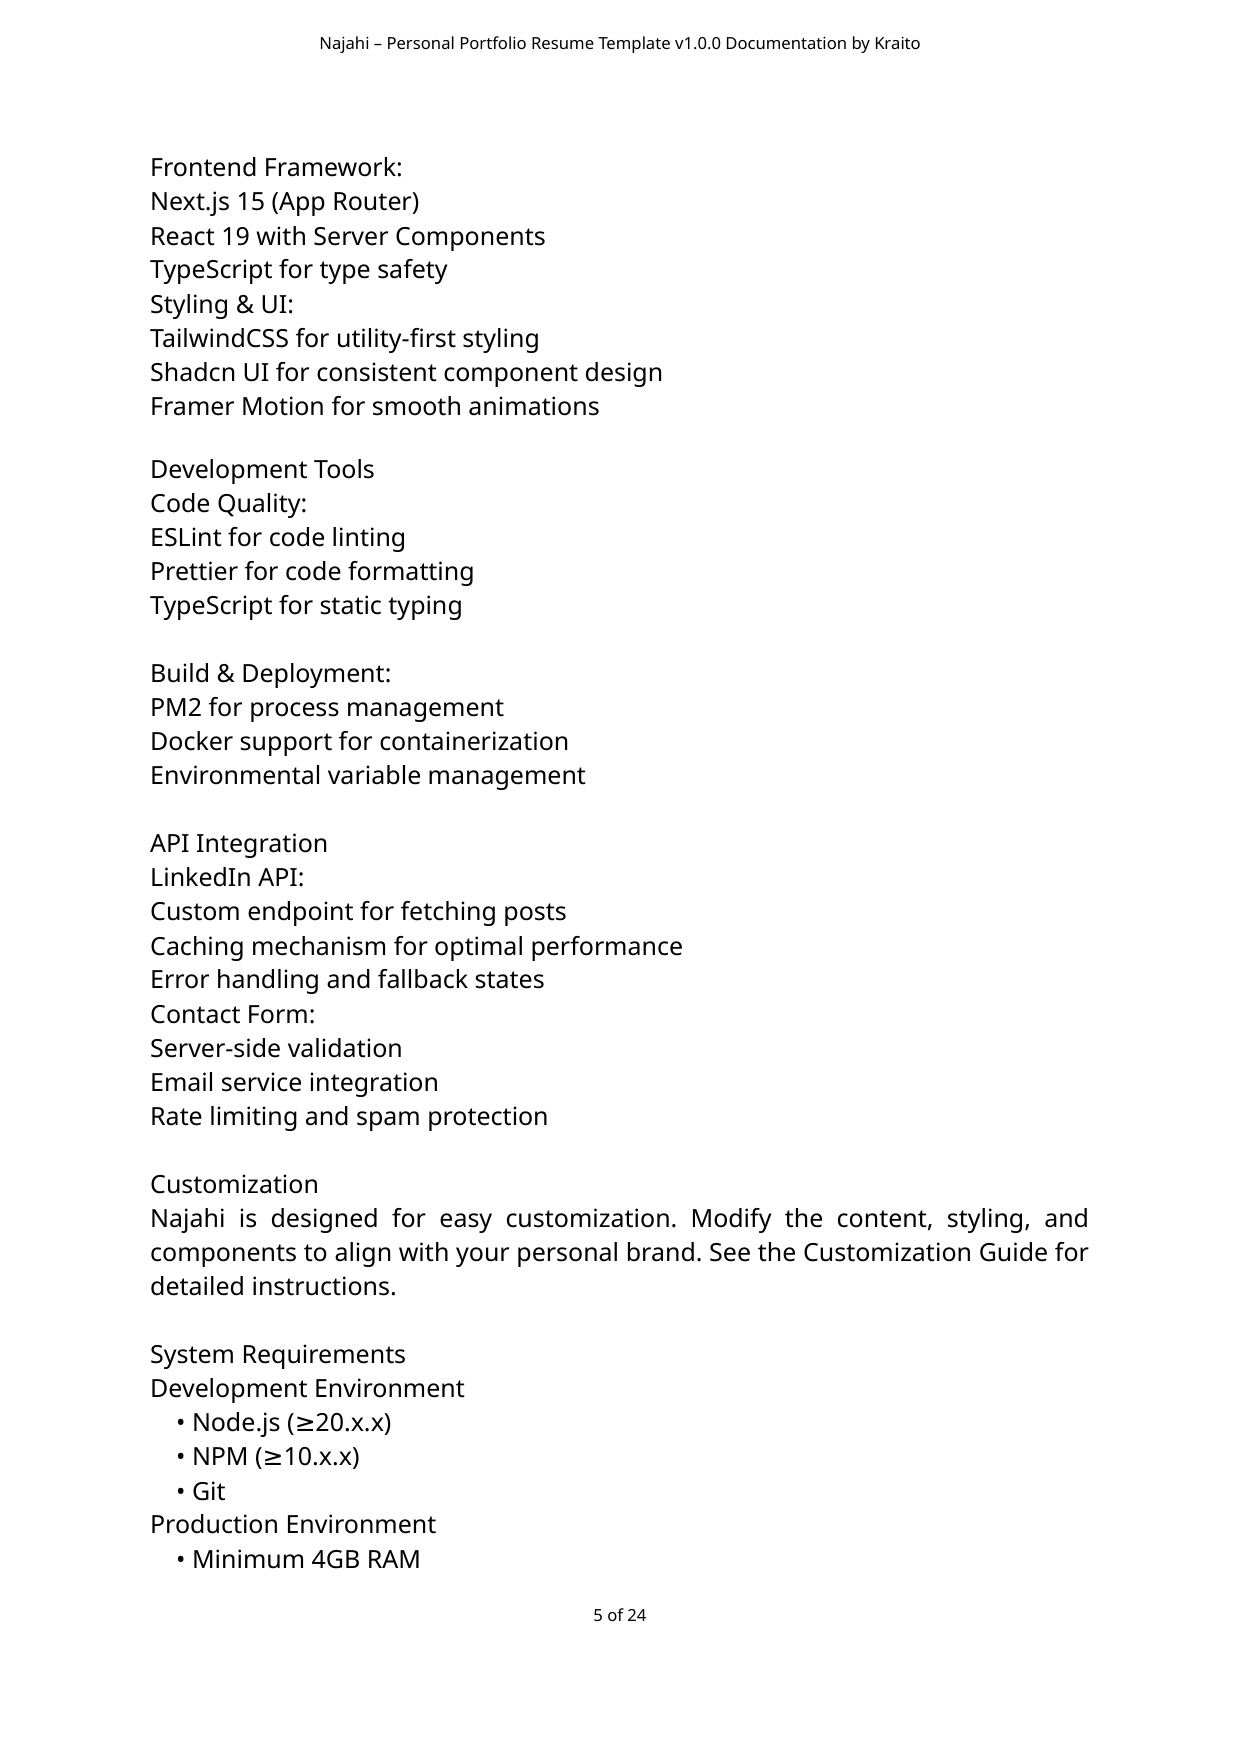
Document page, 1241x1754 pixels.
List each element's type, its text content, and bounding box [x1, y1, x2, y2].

text • Minimum 4GB RAM [150, 1541, 1090, 1575]
text Customization [150, 1132, 1090, 1201]
text ESLint for code linting [150, 519, 1090, 553]
text System Requirements [150, 1303, 1090, 1371]
text TailwindCSS for utility-first styling [150, 320, 1090, 354]
text React 19 with Server Components [150, 218, 1090, 252]
text PM2 for process management [150, 690, 1090, 724]
text LinkedIn API: [150, 860, 1090, 894]
text Environmental variable management [150, 758, 1090, 792]
text Custom endpoint for fetching posts [150, 894, 1090, 928]
text Prettier for code formatting [150, 553, 1090, 587]
text Framer Motion for smooth animations [150, 388, 1090, 422]
text Shadcn UI for consistent component design [150, 354, 1090, 388]
text Error handling and fallback states [150, 962, 1090, 996]
text Server-side validation [150, 1030, 1090, 1064]
text TypeScript for static typing [150, 587, 1090, 622]
text TypeScript for type safety [150, 252, 1090, 286]
text Development Tools [150, 451, 1090, 485]
text Code Quality: [150, 485, 1090, 519]
text API Integration [150, 792, 1090, 860]
text Build & Deployment: [150, 622, 1090, 690]
text • Git [150, 1473, 1090, 1507]
text Docker support for containerization [150, 724, 1090, 758]
text Rate limiting and spam protection [150, 1098, 1090, 1132]
text Development Environment [150, 1371, 1090, 1405]
text Contact Form: [150, 996, 1090, 1030]
text Frontend Framework: [150, 150, 1090, 184]
text • NPM (≥10.x.x) [150, 1439, 1090, 1473]
text Production Environment [150, 1507, 1090, 1541]
text Email service integration [150, 1064, 1090, 1098]
text Next.js 15 (App Router) [150, 184, 1090, 218]
text Najahi is designed for easy customization. Modify the content, styling, and components to align with your personal brand. See the Customization Guide for detailed instructions. [150, 1201, 1090, 1303]
text • Node.js (≥20.x.x) [150, 1405, 1090, 1439]
text Styling & UI: [150, 286, 1090, 320]
text Caching mechanism for optimal performance [150, 928, 1090, 962]
